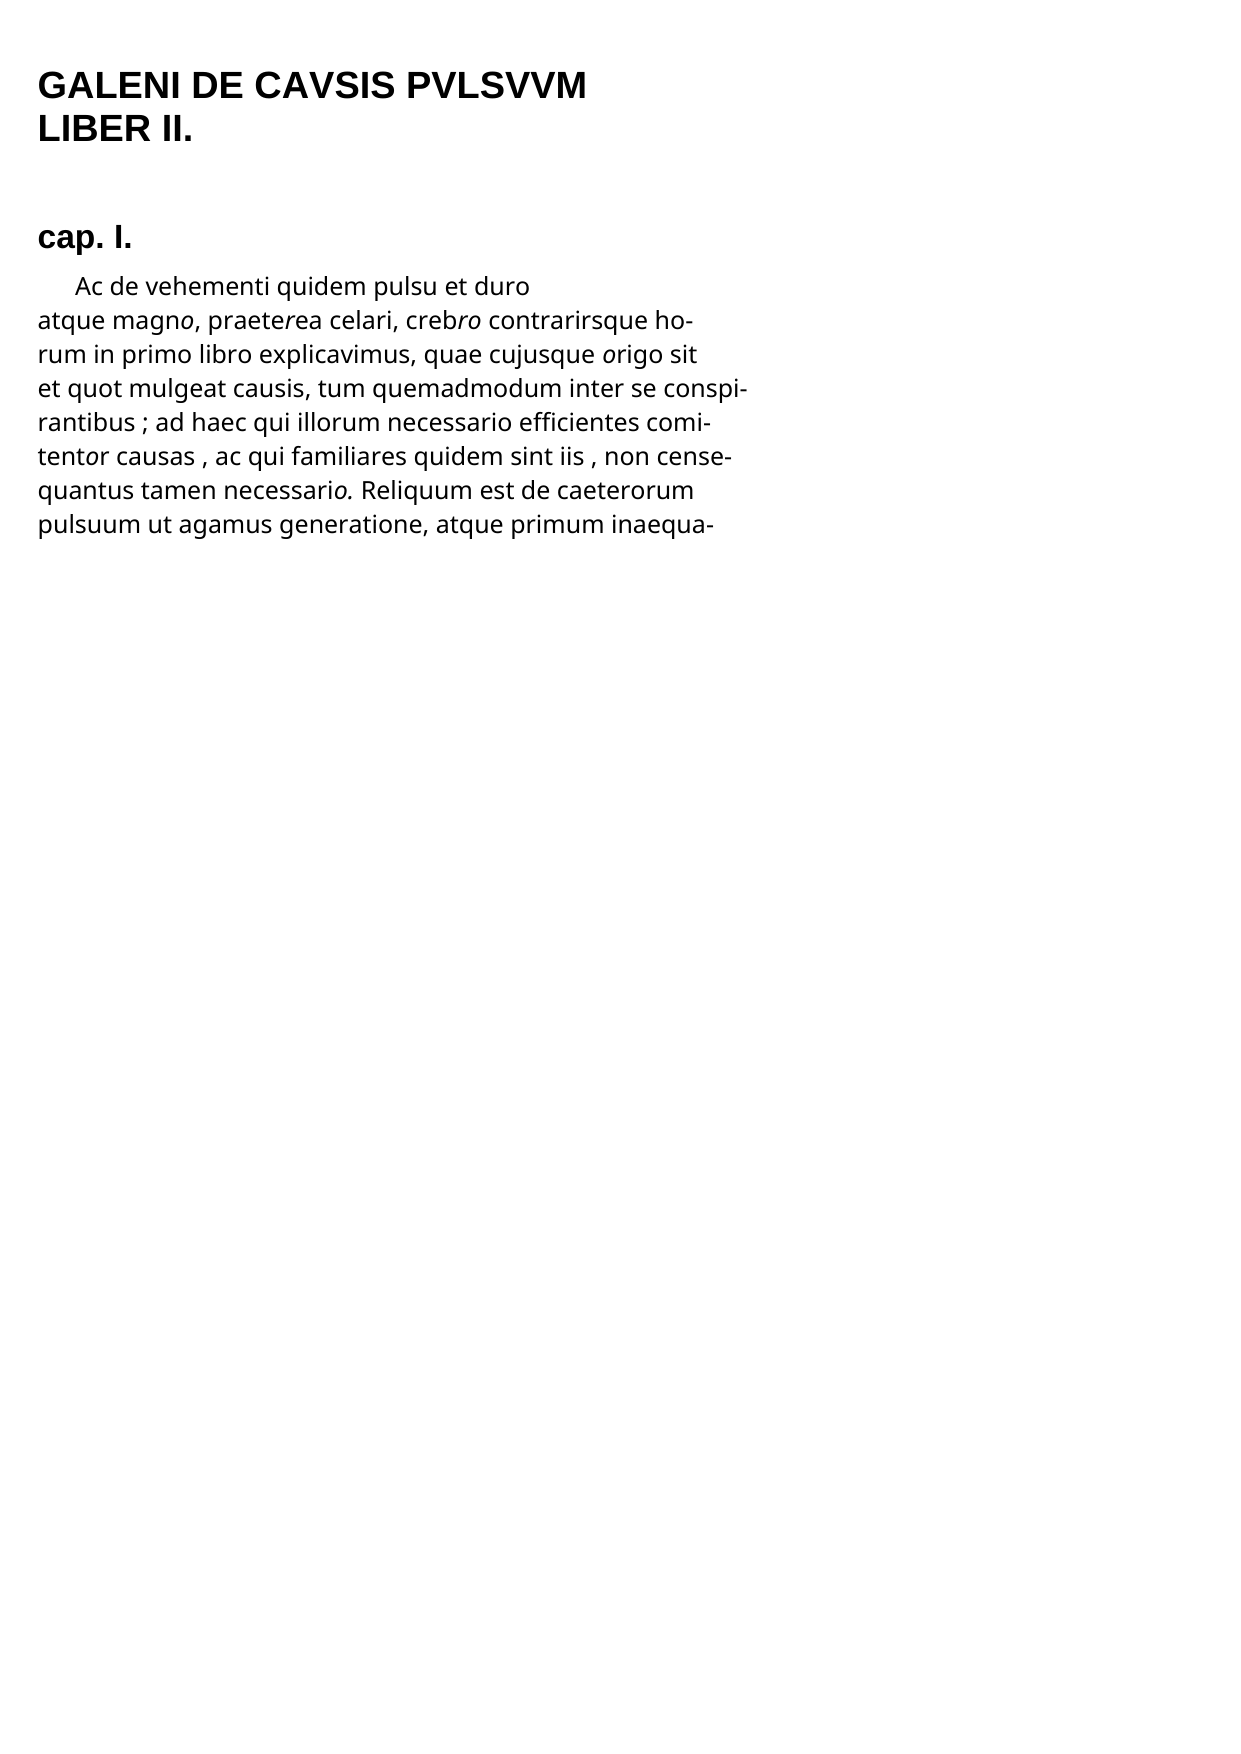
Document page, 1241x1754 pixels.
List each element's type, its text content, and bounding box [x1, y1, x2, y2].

text Ac de vehementi quidem pulsu et duro atque magno, praeterea celari, crebro contrarirsque ho- rum in primo libro explicavimus, quae cujusque origo sit et quot mulgeat causis, tum quemadmodum inter se conspi- rantibus ; ad haec qui illorum necessario efficientes comi- tentor causas , ac qui familiares quidem sint iis , non cense- quantus tamen necessario. Reliquum est de caeterorum pulsuum ut agamus generatione, atque primum inaequa- [37, 268, 1203, 541]
subtitle cap. I. [37, 217, 1203, 256]
subtitle GALENI DE CAVSIS PVLSVVM LIBER II. [37, 62, 1203, 150]
